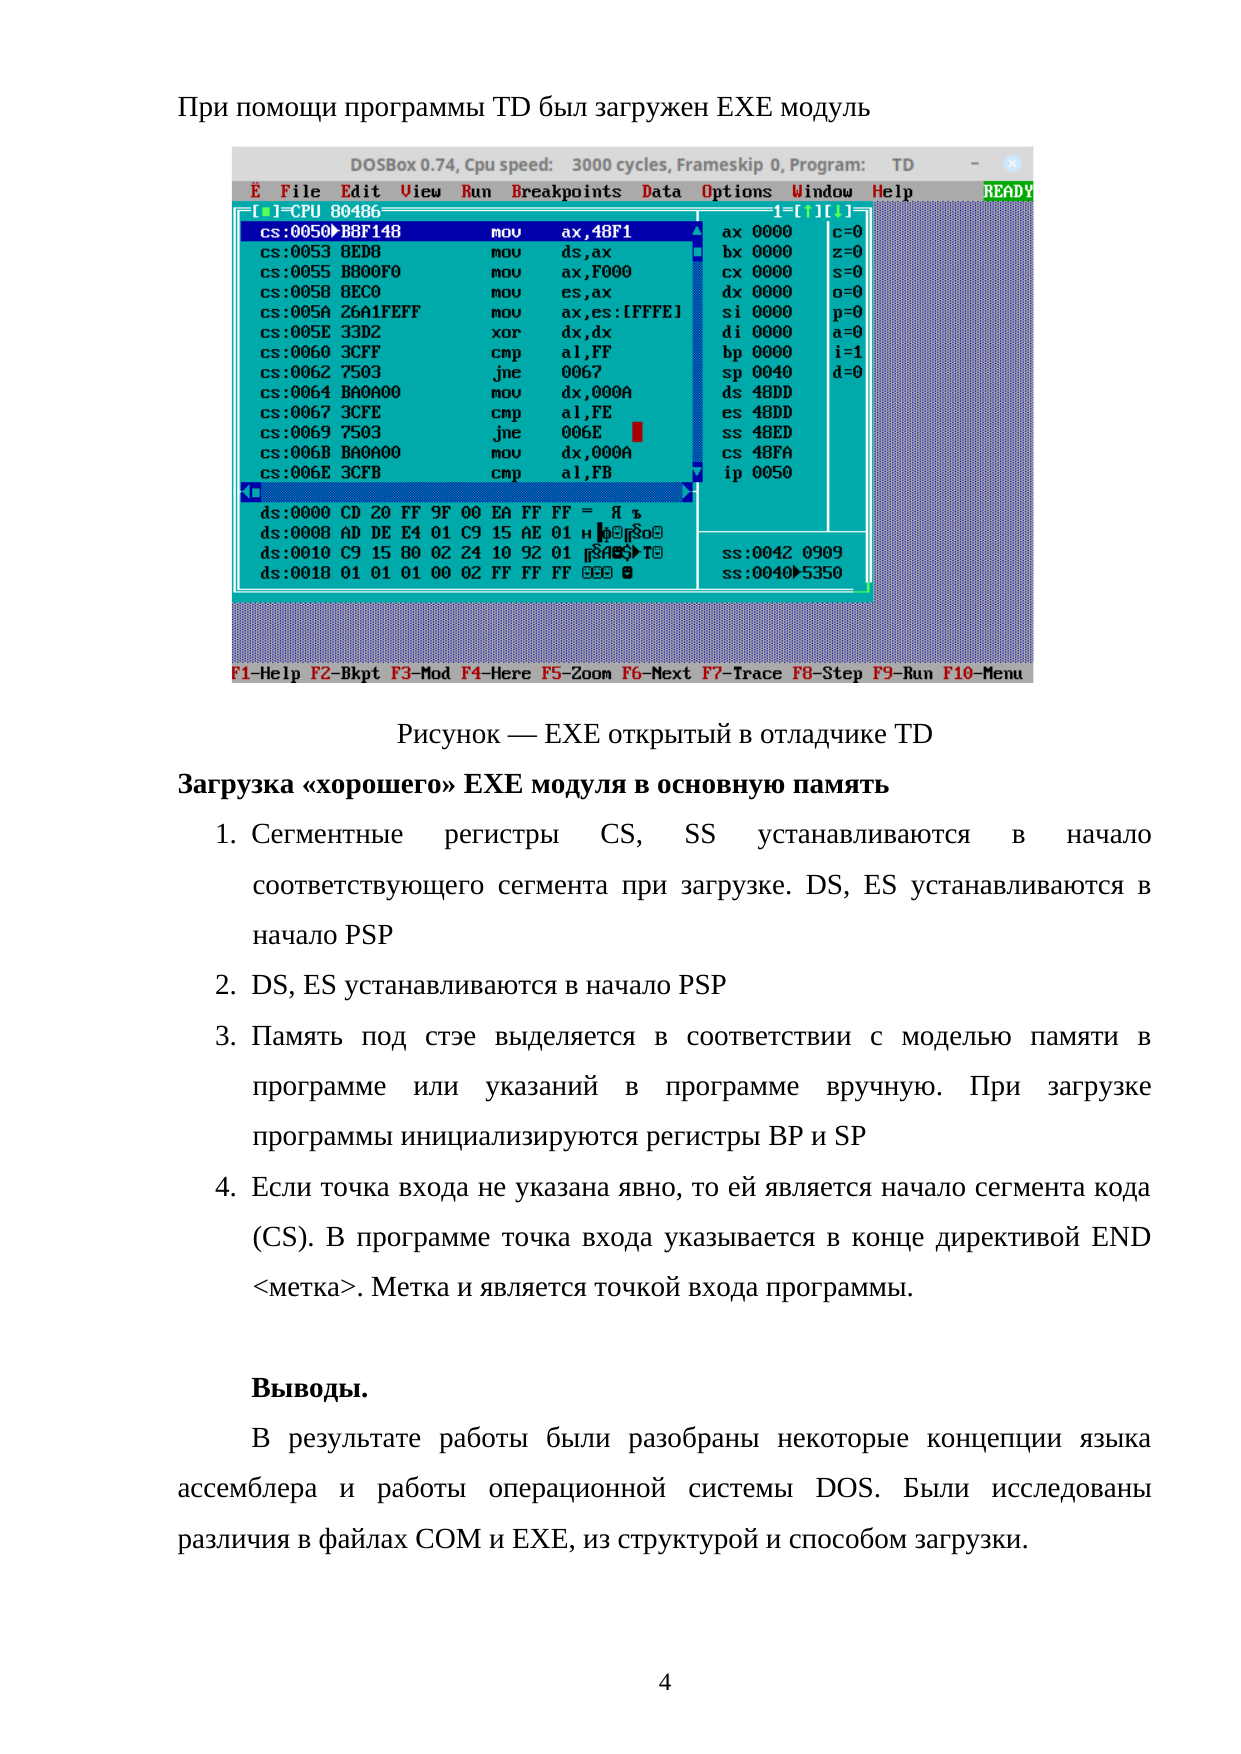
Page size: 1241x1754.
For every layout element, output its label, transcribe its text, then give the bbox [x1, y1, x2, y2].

list Если точка входа не указана явно, то ей является начало сегмента кода (CS). В программе точка входа указывается в конце директивой END <метка>. Метка и является точкой входа программы. [215, 1169, 1152, 1303]
text Рисунок — EXE открытый в отладчике TD [177, 139, 1152, 749]
text В результате работы были разобраны некоторые концепции языка ассемблера и работы операционной системы DOS. Были исследованы различия в файлах COM и EXE, из структурой и способом загрузки. [177, 1420, 1152, 1554]
picture [231, 146, 1034, 683]
list Сегментные регистры CS, SS устанавливаются в начало соответствующего сегмента при загрузке. DS, ES устанавливаются в начало PSP [215, 817, 1152, 951]
text При помощи программы TD был загружен EXE модуль [177, 89, 1152, 122]
list Память под стэе выделяется в соответствии с моделью памяти в программе или указаний в программе вручную. При загрузке программы инициализируются регистры BP и SP [215, 1018, 1152, 1152]
text Загрузка «хорошего» EXE модуля в основную память [177, 766, 1152, 800]
list DS, ES устанавливаются в начало PSP [215, 967, 1152, 1001]
text Выводы. [177, 1370, 1152, 1403]
